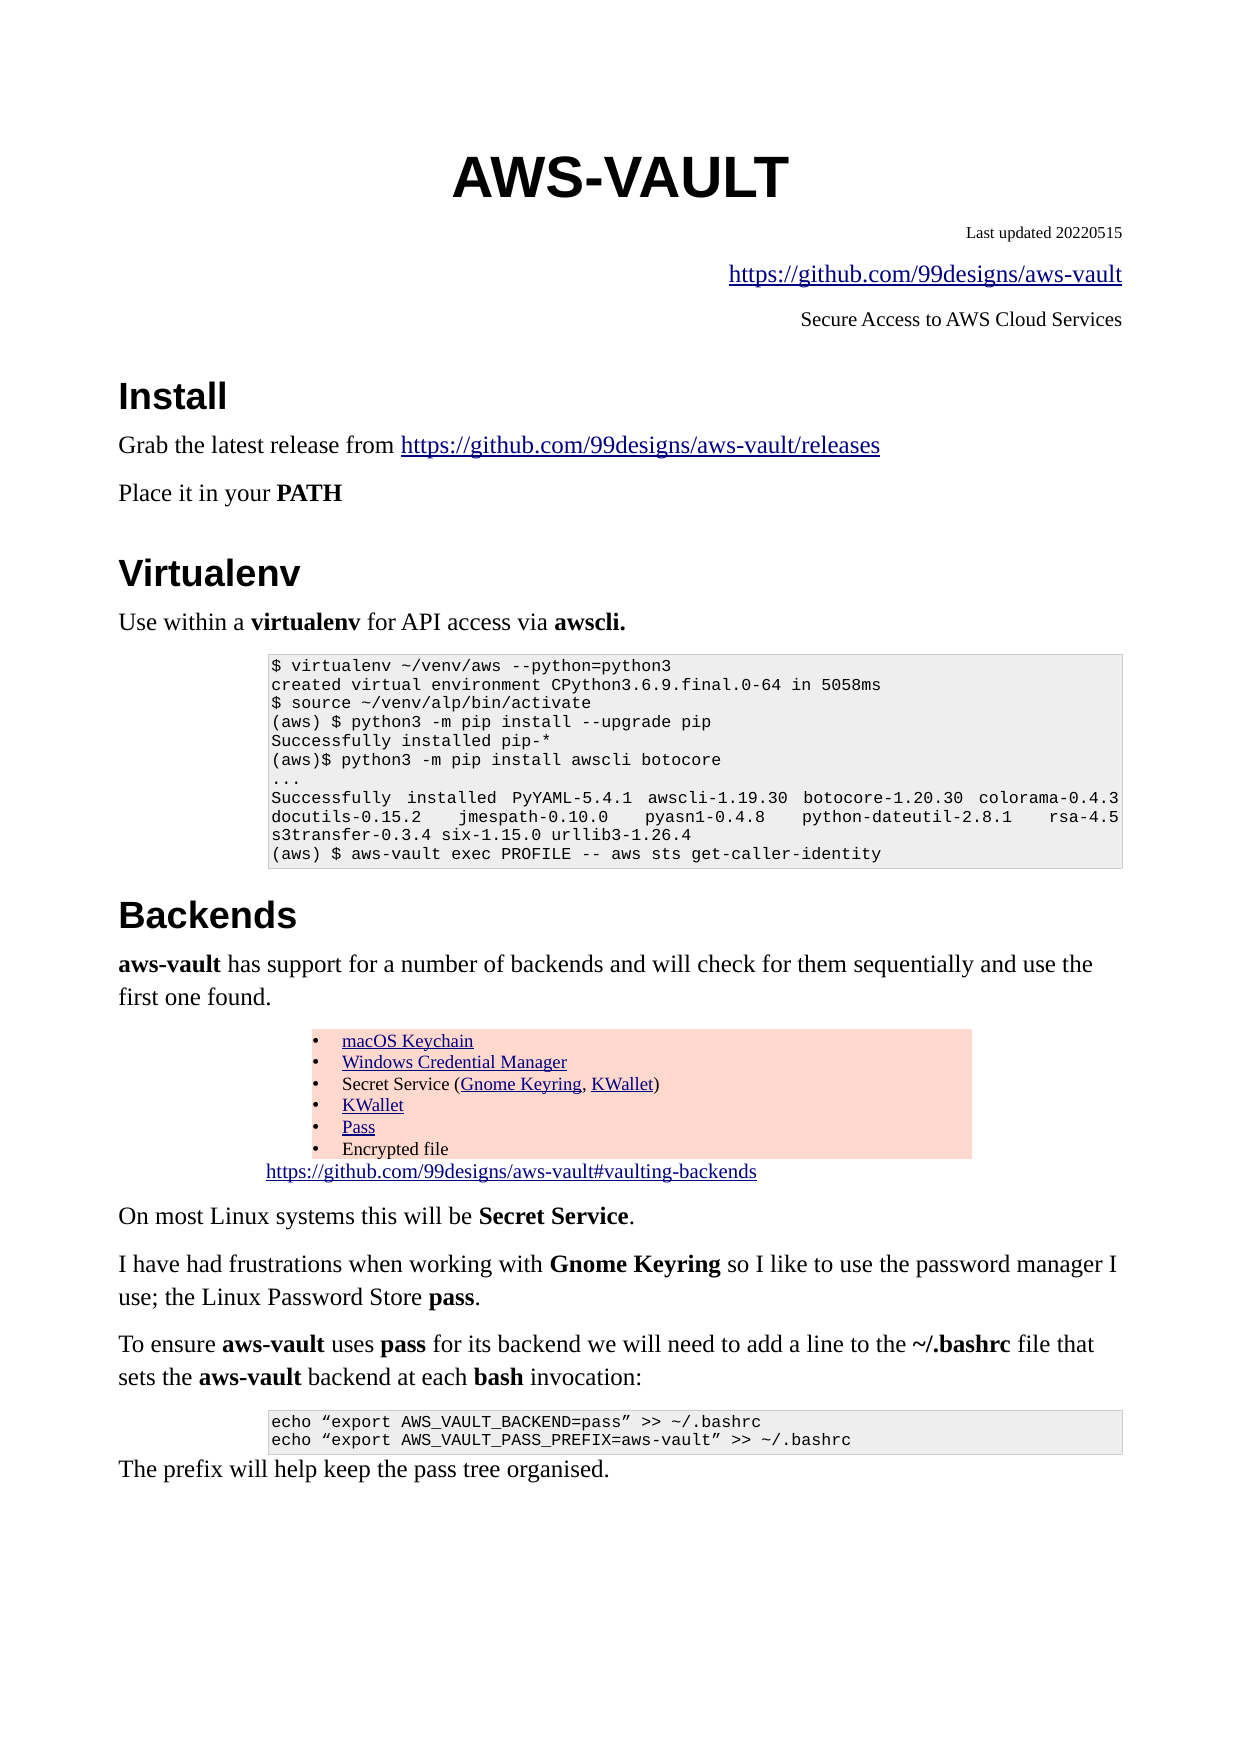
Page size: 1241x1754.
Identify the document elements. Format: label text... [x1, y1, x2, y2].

list macOS Keychain [312, 1029, 972, 1051]
text echo “export AWS_VAULT_BACKEND=pass” >> ~/.bashrc [269, 1411, 1122, 1429]
list Secret Service (Gnome Keyring, KWallet) [312, 1073, 972, 1094]
subtitle Install [118, 374, 1122, 418]
list Pass [312, 1116, 972, 1137]
text (aws) $ python3 -m pip install --upgrade pip [269, 711, 1122, 729]
text To ensure aws-vault uses pass for its backend we will need to add a line to the ~/.bashrc file that sets the aws-vault backend at each bash invocation: [118, 1329, 1122, 1391]
list Windows Credential Manager [312, 1051, 972, 1073]
list KWallet [312, 1094, 972, 1116]
text Successfully installed pip-* [269, 729, 1122, 748]
text (aws)$ python3 -m pip install awscli botocore ... [269, 748, 1122, 786]
text On most Linux systems this will be Secret Service. [118, 1201, 1122, 1230]
text Place it in your PATH [118, 478, 1122, 507]
text Grab the latest release from https://github.com/99designs/aws-vault/releases [118, 430, 1122, 459]
text Successfully installed PyYAML-5.4.1 awscli-1.19.30 botocore-1.20.30 colorama-0.4.3 docutils-0.15.2 jmespath-0.10.0 pyasn1-0.4.8 python-dateutil-2.8.1 rsa-4.5 s3transfer-0.3.4 six-1.15.0 urllib3-1.26.4 [269, 786, 1122, 843]
title AWS-VAULT [118, 143, 1122, 210]
text (aws) $ aws-vault exec PROFILE -- aws sts get-caller-identity [269, 843, 1122, 868]
text https://github.com/99designs/aws-vault#vaulting-backends [118, 1159, 1122, 1183]
text https://github.com/99designs/aws-vault [118, 259, 1122, 288]
text echo “export AWS_VAULT_PASS_PREFIX=aws-vault” >> ~/.bashrc [269, 1429, 1122, 1454]
text aws-vault has support for a number of backends and will check for them sequentially and use the first one found. [118, 949, 1122, 1011]
text The prefix will help keep the pass tree organised. [118, 1454, 1122, 1483]
text $ virtualenv ~/venv/aws --python=python3 [269, 655, 1122, 673]
list Encrypted file [312, 1137, 972, 1159]
subtitle Backends [118, 893, 1122, 936]
text Last updated 20220515 [118, 223, 1122, 242]
subtitle Virtualenv [118, 550, 1122, 594]
text created virtual environment CPython3.6.9.final.0-64 in 5058ms [269, 673, 1122, 692]
text $ source ~/venv/alp/bin/activate [269, 692, 1122, 711]
text I have had frustrations when working with Gnome Keyring so I like to use the password manager I use; the Linux Password Store pass. [118, 1249, 1122, 1311]
text Secure Access to AWS Cloud Services [118, 307, 1122, 331]
text Use within a virtualenv for API access via awscli. [118, 607, 1122, 635]
